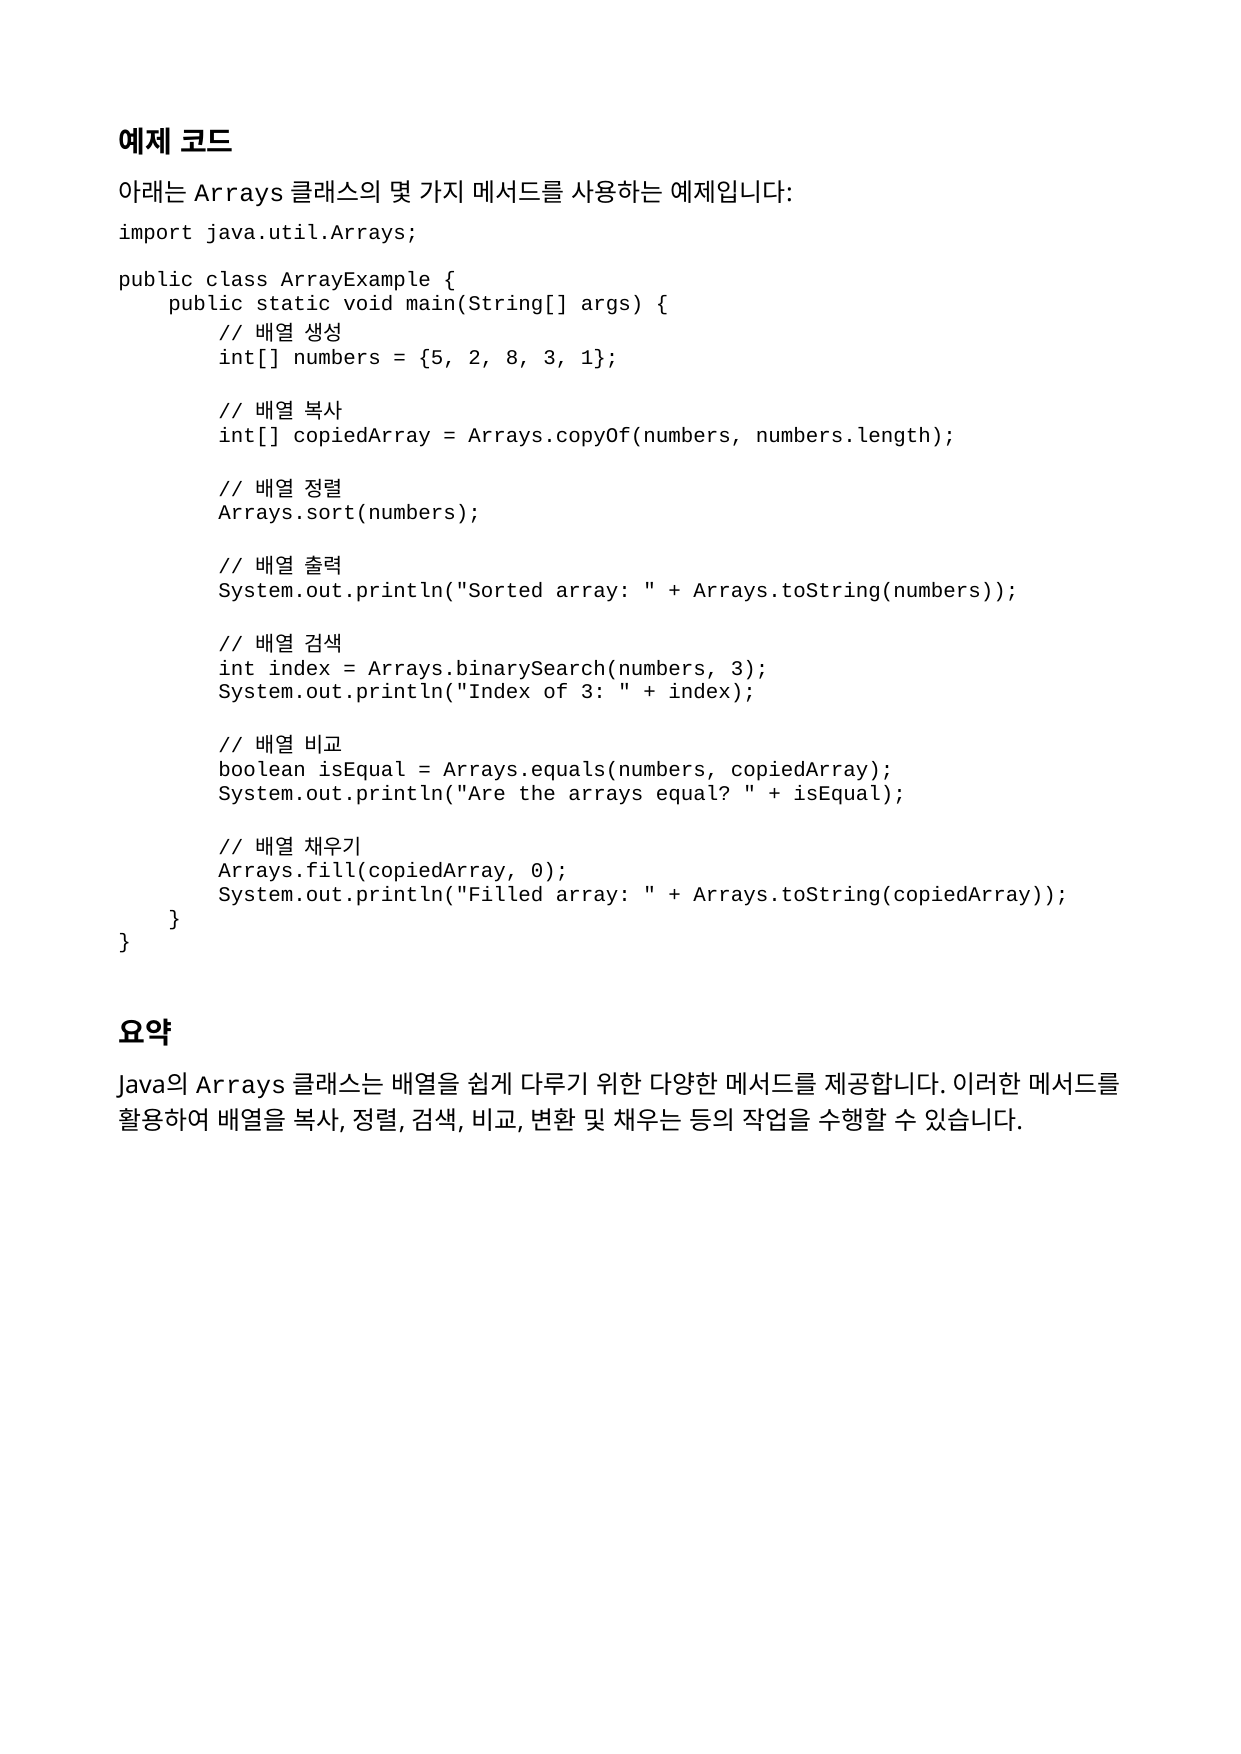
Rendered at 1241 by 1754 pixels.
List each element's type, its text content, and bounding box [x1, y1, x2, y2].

subtitle 예제 코드 [118, 118, 1122, 160]
text Arrays.fill(copiedArray, 0); [118, 860, 1122, 884]
text } [118, 908, 1122, 931]
text System.out.println("Index of 3: " + index); [118, 681, 1122, 705]
text System.out.println("Filled array: " + Arrays.toString(copiedArray)); [118, 884, 1122, 908]
text public class ArrayExample { [118, 269, 1122, 293]
text Arrays.sort(numbers); [118, 502, 1122, 526]
text // 배열 생성 [118, 316, 1122, 347]
text int[] copiedArray = Arrays.copyOf(numbers, numbers.length); [118, 424, 1122, 448]
text import java.util.Arrays; [118, 222, 1122, 246]
text boolean isEqual = Arrays.equals(numbers, copiedArray); [118, 759, 1122, 783]
text 아래는 Arrays 클래스의 몇 가지 메서드를 사용하는 예제입니다: [118, 173, 1122, 209]
text // 배열 정렬 [118, 472, 1122, 502]
text int index = Arrays.binarySearch(numbers, 3); [118, 658, 1122, 681]
text // 배열 검색 [118, 627, 1122, 658]
text int[] numbers = {5, 2, 8, 3, 1}; [118, 347, 1122, 371]
text // 배열 채우기 [118, 830, 1122, 860]
text // 배열 복사 [118, 394, 1122, 424]
text public static void main(String[] args) { [118, 293, 1122, 316]
text System.out.println("Sorted array: " + Arrays.toString(numbers)); [118, 580, 1122, 604]
subtitle 요약 [118, 1009, 1122, 1052]
text // 배열 비교 [118, 729, 1122, 759]
text } [118, 931, 1122, 955]
text Java의 Arrays 클래스는 배열을 쉽게 다루기 위한 다양한 메서드를 제공합니다. 이러한 메서드를 활용하여 배열을 복사, 정렬, 검색, 비교, 변환 및 채우는 등의 작업을 수행할 수 있습니다. [118, 1064, 1122, 1137]
text System.out.println("Are the arrays equal? " + isEqual); [118, 783, 1122, 806]
text // 배열 출력 [118, 549, 1122, 580]
